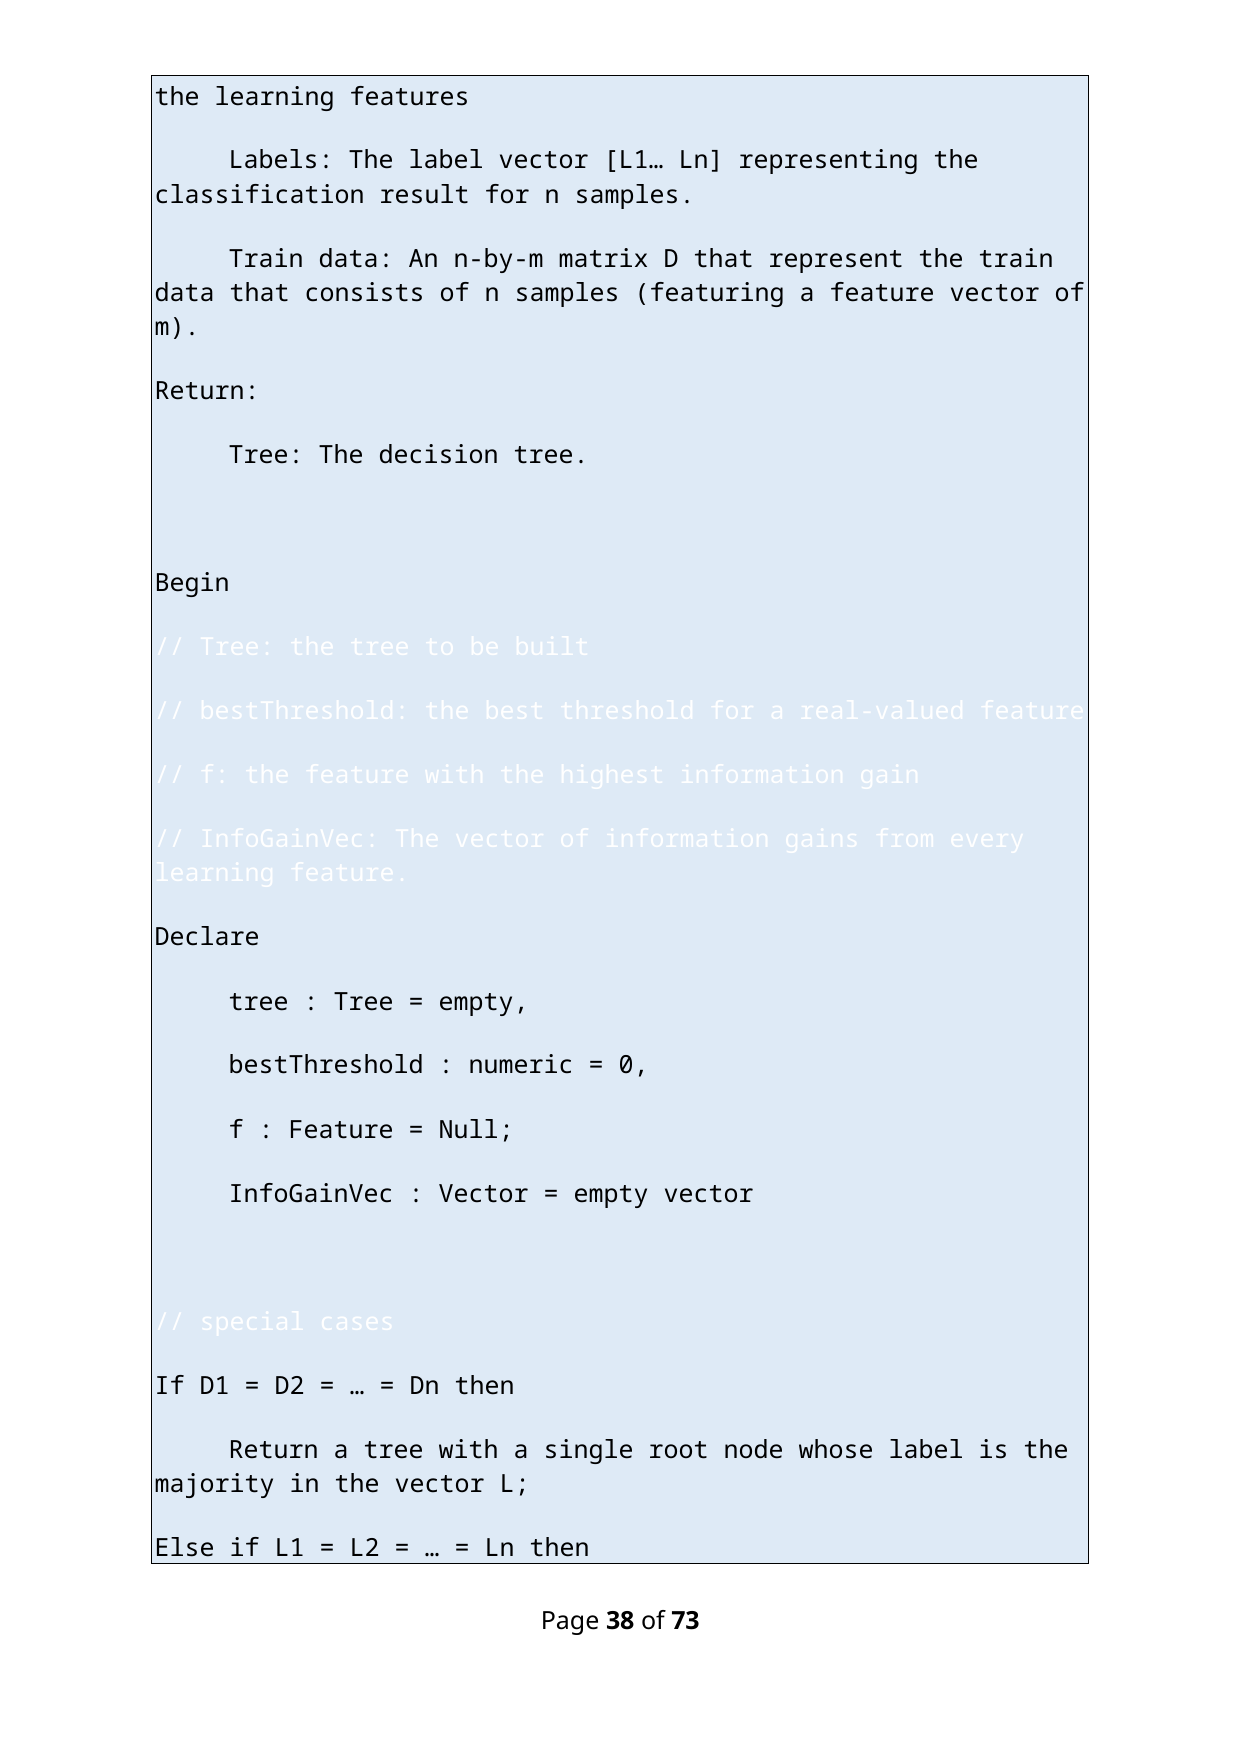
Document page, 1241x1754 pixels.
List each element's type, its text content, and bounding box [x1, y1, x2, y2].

text the learning features [152, 76, 1088, 112]
text Declare [152, 916, 1088, 953]
text Labels: The label vector [L1… Ln] representing the classification result for n samples. [152, 139, 1088, 210]
text // f: the feature with the highest information gain [152, 754, 1088, 791]
text bestThreshold : numeric = 0, [152, 1044, 1088, 1081]
text tree : Tree = empty, [152, 980, 1088, 1017]
text f : Feature = Null; [152, 1108, 1088, 1145]
text // bestThreshold: the best threshold for a real-valued feature [152, 690, 1088, 727]
text Train data: An n-by-m matrix D that represent the train data that consists of n samples (featuring a feature vector of m). [152, 237, 1088, 342]
text Begin [152, 562, 1088, 599]
text Tree: The decision tree. [152, 433, 1088, 471]
text Return a tree with a single root node whose label is the majority in the vector L; [152, 1428, 1088, 1500]
text InfoGainVec : Vector = empty vector [152, 1172, 1088, 1209]
text Else if L1 = L2 = … = Ln then [152, 1527, 1088, 1563]
text Return: [152, 369, 1088, 407]
text // special cases [152, 1300, 1088, 1337]
text // InfoGainVec: The vector of information gains from every learning feature. [152, 818, 1088, 889]
text If D1 = D2 = … = Dn then [152, 1364, 1088, 1402]
text // Tree: the tree to be built [152, 626, 1088, 663]
